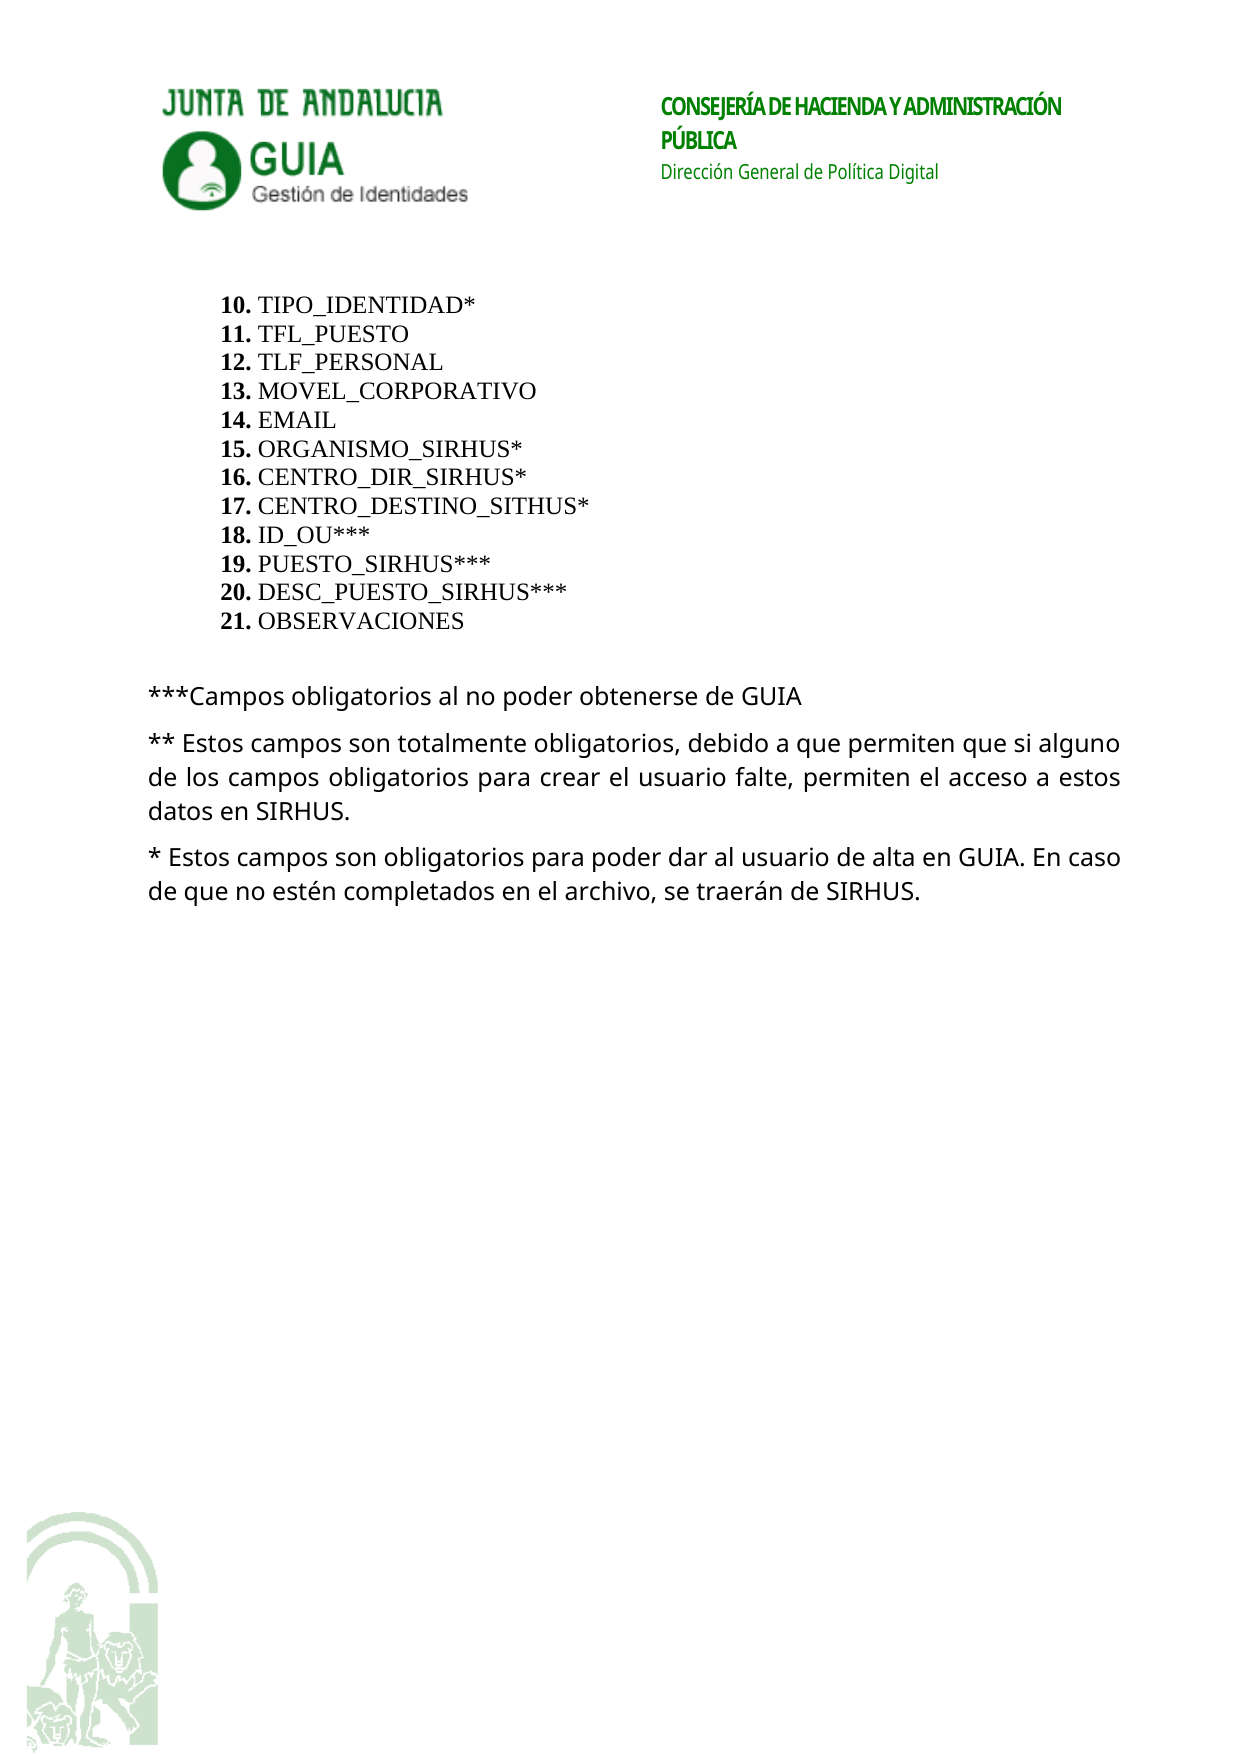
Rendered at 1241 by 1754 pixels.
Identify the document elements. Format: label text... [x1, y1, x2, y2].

text 17. CENTRO_DESTINO_SITHUS* [148, 491, 1122, 520]
text 19. PUESTO_SIRHUS*** [148, 549, 1122, 577]
text 14. EMAIL [148, 405, 1122, 434]
text 20. DESC_PUESTO_SIRHUS*** [148, 577, 1122, 606]
text 21. OBSERVACIONES [148, 606, 1122, 635]
text 18. ID_OU*** [148, 520, 1122, 549]
text * Estos campos son obligatorios para poder dar al usuario de alta en GUIA. En caso de que no estén completados en el archivo, se traerán de SIRHUS. [148, 840, 1122, 908]
text ***Campos obligatorios al no poder obtenerse de GUIA [148, 679, 1122, 713]
picture [147, 82, 498, 225]
text 12. TLF_PERSONAL [148, 347, 1122, 376]
text 11. TFL_PUESTO [148, 319, 1122, 347]
picture [26, 1511, 159, 1753]
text ** Estos campos son totalmente obligatorios, debido a que permiten que si alguno de los campos obligatorios para crear el usuario falte, permiten el acceso a estos datos en SIRHUS. [148, 725, 1122, 827]
text 16. CENTRO_DIR_SIRHUS* [148, 462, 1122, 491]
text 13. MOVEL_CORPORATIVO [148, 376, 1122, 405]
text 10. TIPO_IDENTIDAD* [148, 290, 1122, 319]
text 15. ORGANISMO_SIRHUS* [148, 434, 1122, 462]
